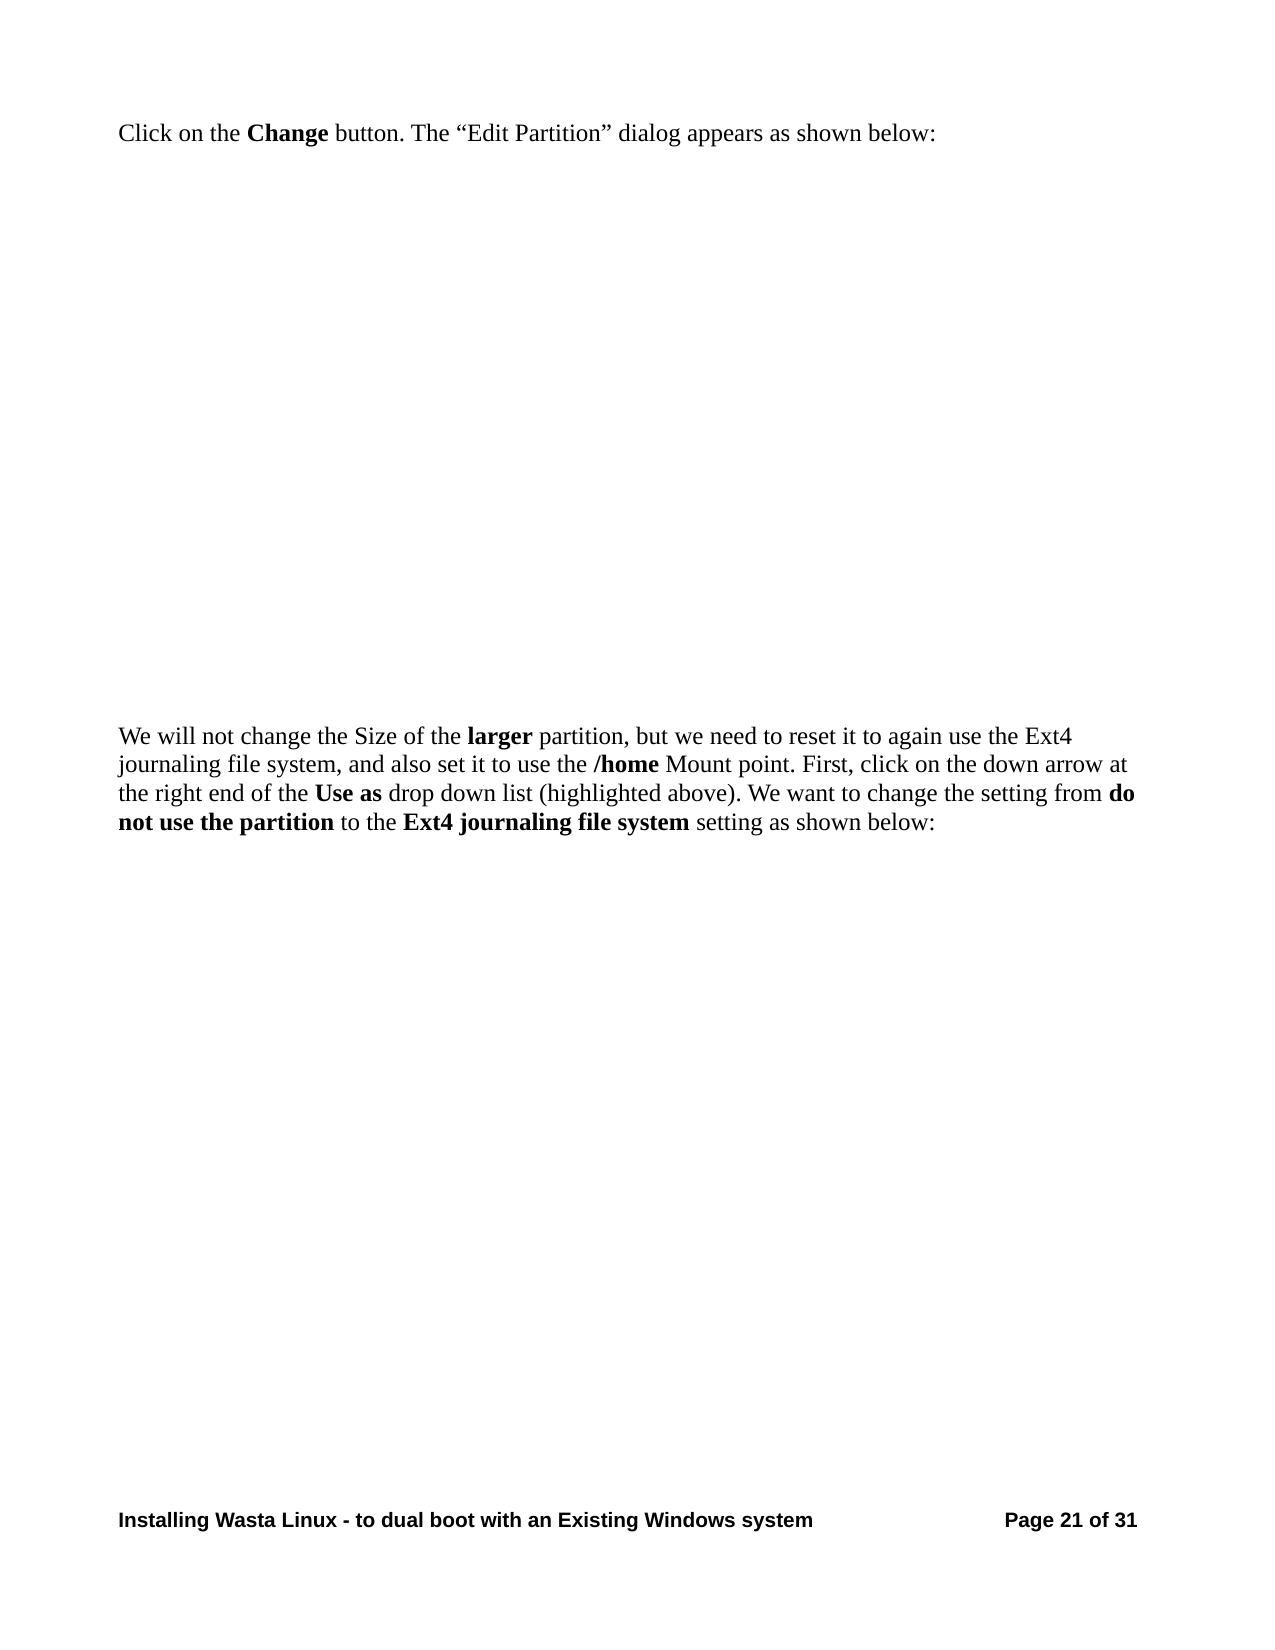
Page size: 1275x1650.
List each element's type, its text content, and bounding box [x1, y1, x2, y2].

text Click on the Change button. The “Edit Partition” dialog appears as shown below: [118, 118, 1157, 147]
text We will not change the Size of the larger partition, but we need to reset it to again use the Ext4 journaling file system, and also set it to use the /home Mount point. First, click on the down arrow at the right end of the Use as drop down list (highlighted above). We want to change the setting from do not use the partition to the Ext4 journaling file system setting as shown below: [118, 721, 1157, 836]
